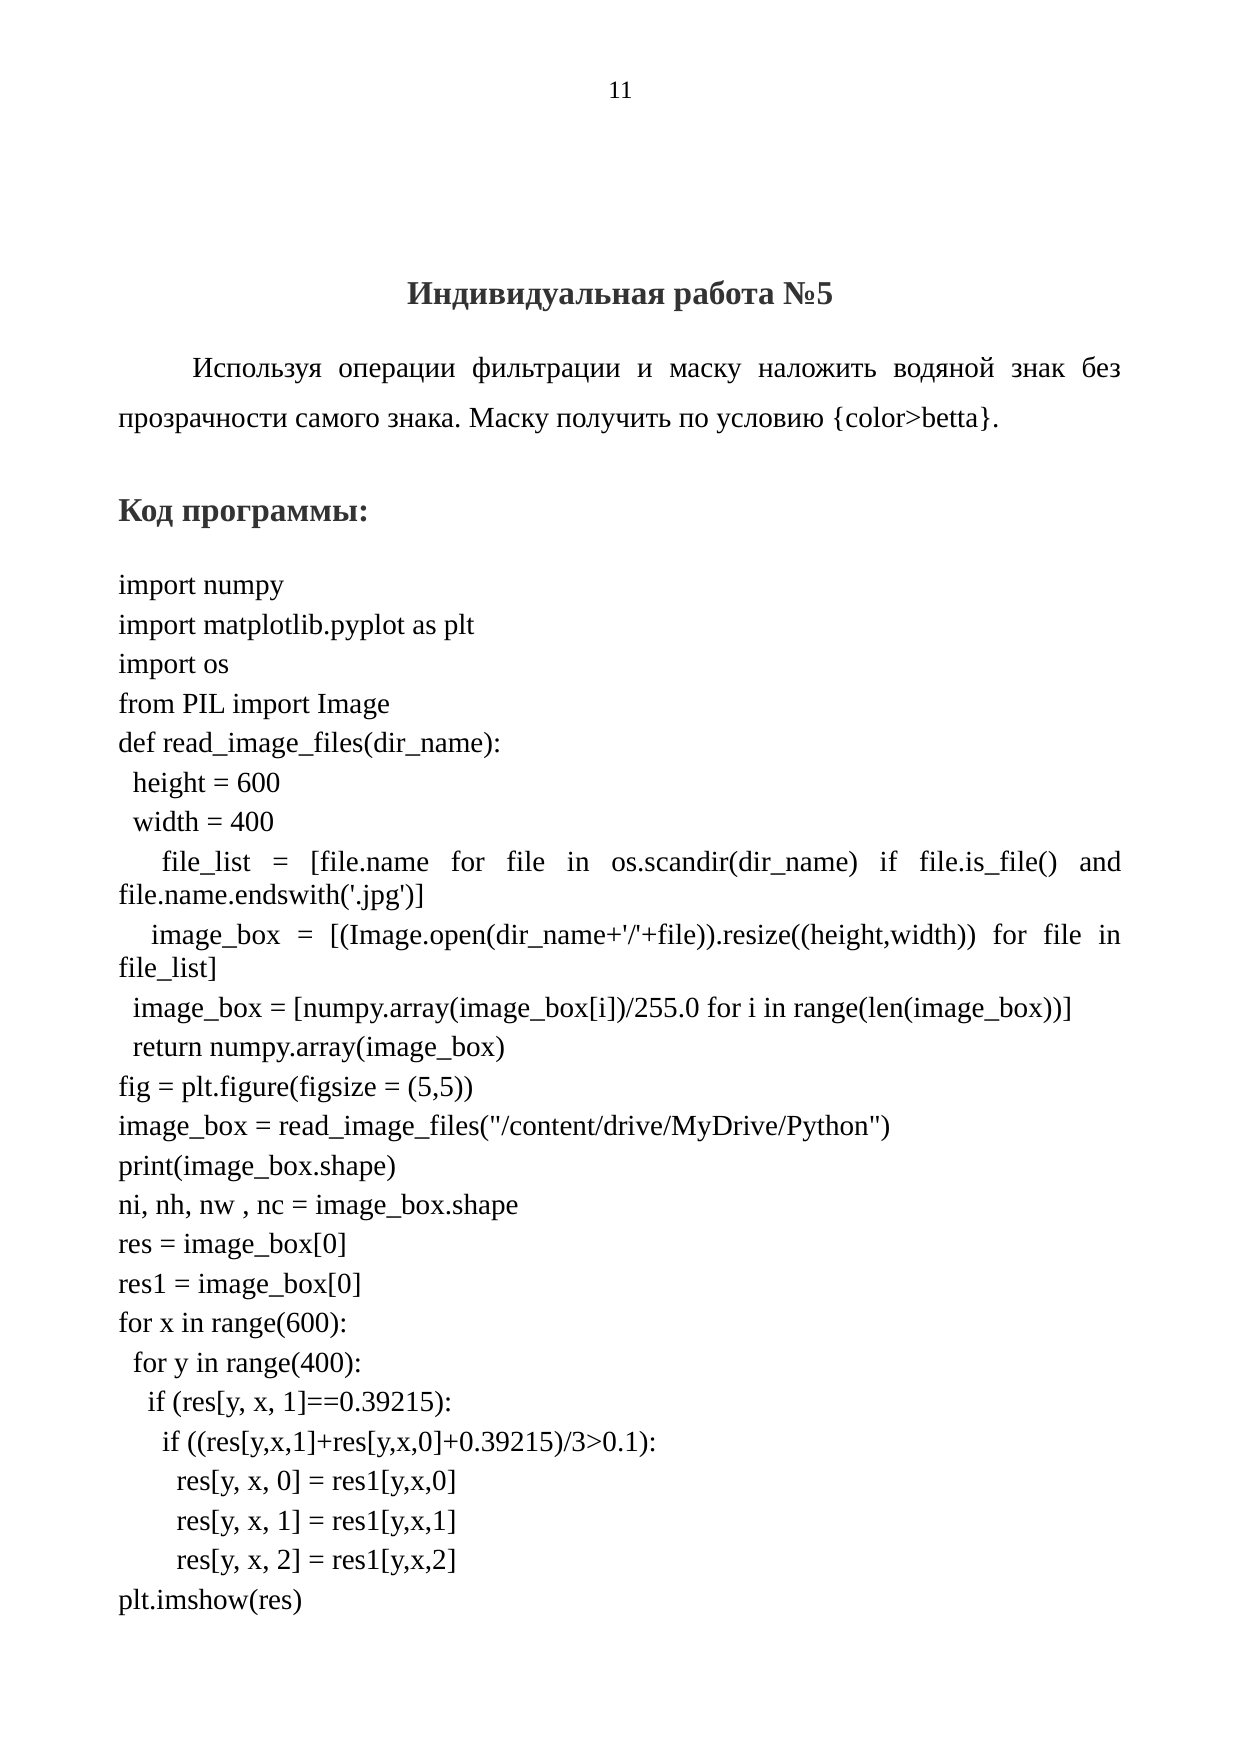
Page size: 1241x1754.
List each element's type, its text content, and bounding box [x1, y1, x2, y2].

text image_box = [numpy.array(image_box[i])/255.0 for i in range(len(image_box))] [118, 990, 1122, 1023]
text import numpy [118, 567, 1122, 601]
text print(image_box.shape) [118, 1148, 1122, 1181]
text width = 400 [118, 804, 1122, 838]
text Код программы: [118, 490, 1122, 528]
text res = image_box[0] [118, 1227, 1122, 1260]
text fig = plt.figure(figsize = (5,5)) [118, 1069, 1122, 1102]
text height = 600 [118, 765, 1122, 798]
text Используя операции фильтрации и маску наложить водяной знак без прозрачности самого знака. Маску получить по условию {color>betta}. [118, 350, 1122, 434]
text import os [118, 646, 1122, 680]
text if (res[y, x, 1]==0.39215): [118, 1384, 1122, 1418]
text return numpy.array(image_box) [118, 1029, 1122, 1063]
text image_box = read_image_files("/content/drive/MyDrive/Python") [118, 1108, 1122, 1142]
text ni, nh, nw , nc = image_box.shape [118, 1187, 1122, 1221]
text Индивидуальная работа №5 [118, 273, 1122, 311]
text plt.imshow(res) [118, 1582, 1122, 1616]
text image_box = [(Image.open(dir_name+'/'+file)).resize((height,width)) for file in file_list] [118, 917, 1122, 984]
text res[y, x, 2] = res1[y,x,2] [118, 1542, 1122, 1576]
text import matplotlib.pyplot as plt [118, 607, 1122, 640]
text def read_image_files(dir_name): [118, 725, 1122, 759]
text for y in range(400): [118, 1345, 1122, 1379]
text res[y, x, 0] = res1[y,x,0] [118, 1463, 1122, 1497]
text res1 = image_box[0] [118, 1266, 1122, 1300]
text file_list = [file.name for file in os.scandir(dir_name) if file.is_file() and file.name.endswith('.jpg')] [118, 844, 1122, 911]
text res[y, x, 1] = res1[y,x,1] [118, 1503, 1122, 1537]
text if ((res[y,x,1]+res[y,x,0]+0.39215)/3>0.1): [118, 1424, 1122, 1458]
text from PIL import Image [118, 686, 1122, 719]
text for x in range(600): [118, 1306, 1122, 1339]
